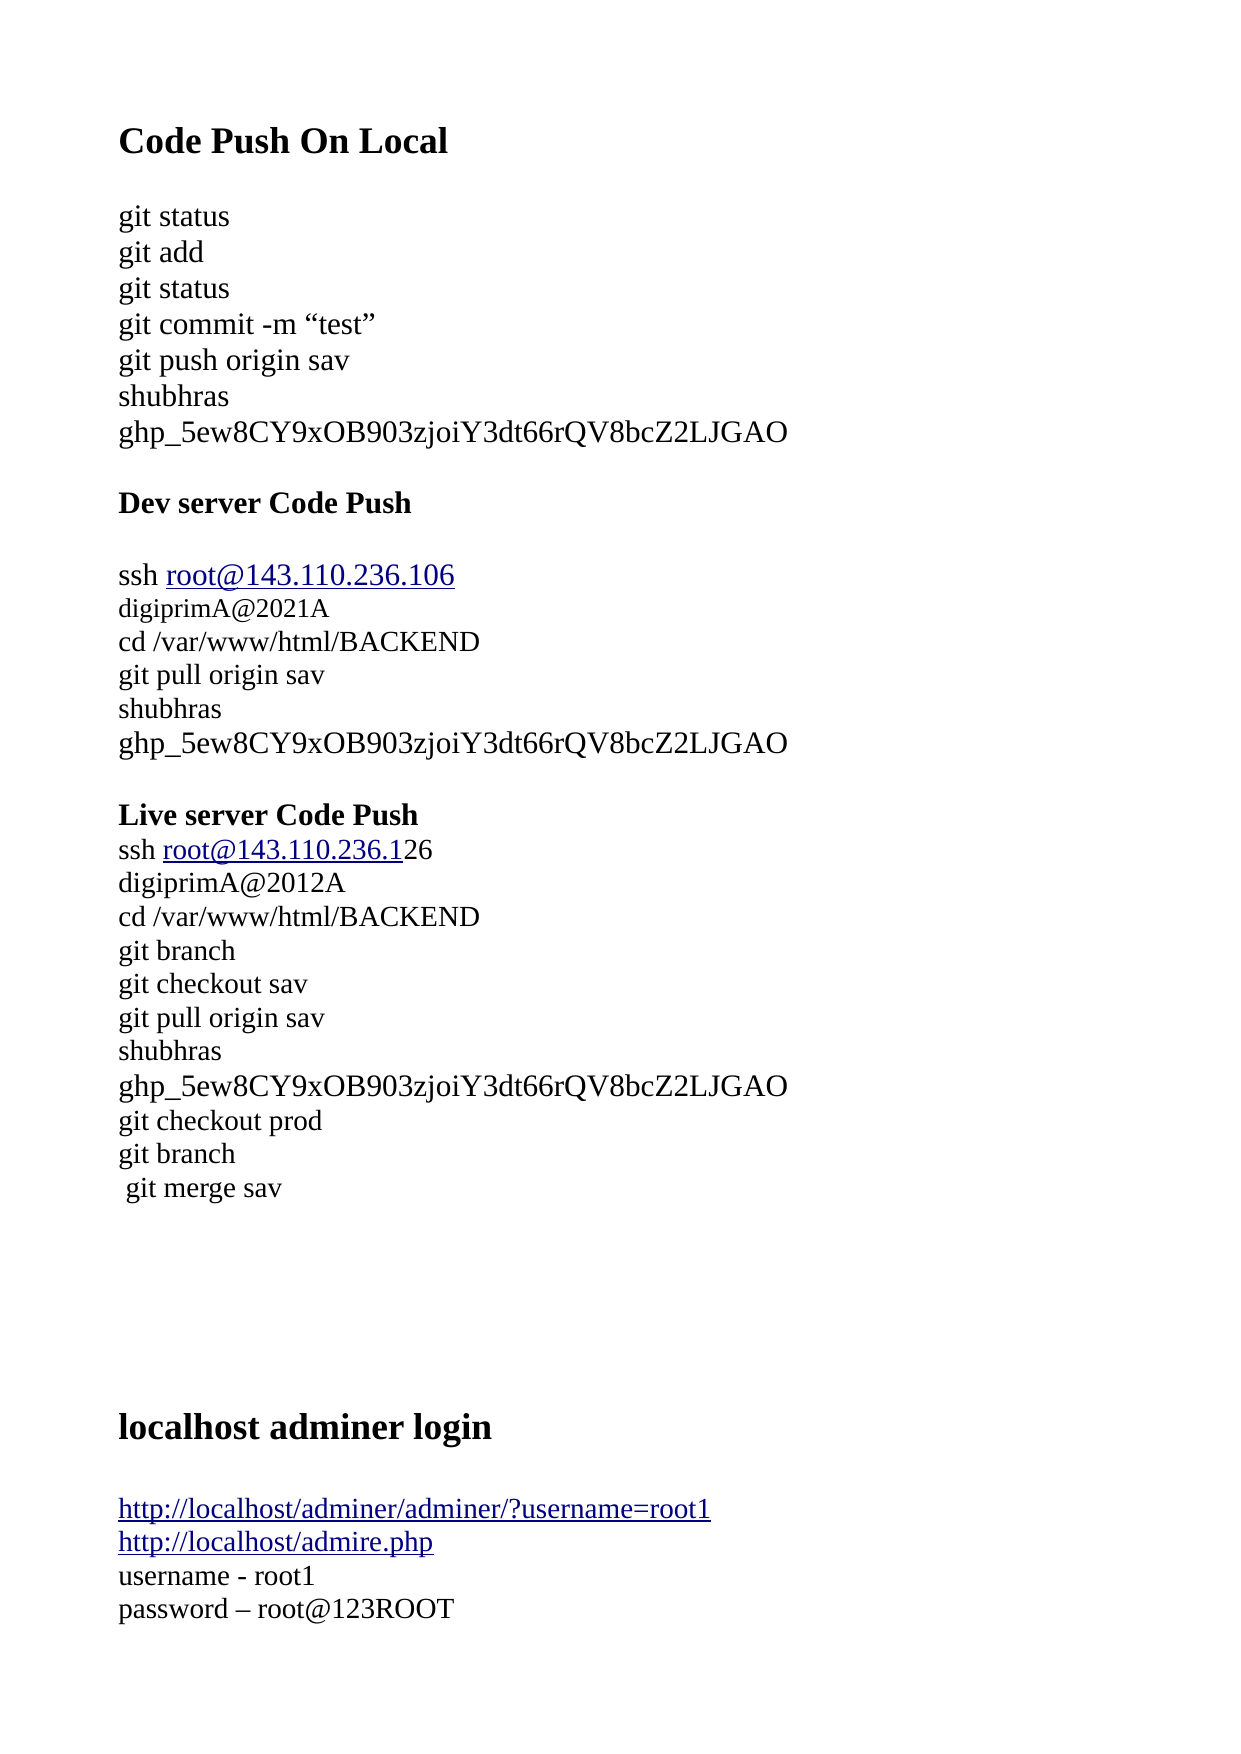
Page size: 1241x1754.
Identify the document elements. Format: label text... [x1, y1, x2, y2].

text http://localhost/admire.php [118, 1524, 1122, 1558]
text git commit -m “test” [118, 305, 1122, 341]
text git branch [118, 933, 1122, 966]
text cd /var/www/html/BACKEND [118, 624, 1122, 657]
text localhost adminer login [118, 1405, 1122, 1448]
text Dev server Code Push [118, 485, 1122, 521]
text ssh root@143.110.236.126 [118, 832, 1122, 866]
text shubhras [118, 1033, 1122, 1067]
text git branch [118, 1136, 1122, 1170]
text Code Push On Local [118, 118, 1122, 161]
text digiprimA@2012A [118, 866, 1122, 899]
text git pull origin sav [118, 657, 1122, 691]
text cd /var/www/html/BACKEND [118, 899, 1122, 933]
text shubhras [118, 691, 1122, 724]
text 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 [118, 413, 1122, 449]
text git merge sav [118, 1170, 1122, 1203]
text git checkout sav [118, 966, 1122, 1000]
text username - root1 [118, 1558, 1122, 1592]
text ssh root@143.110.236.106 [118, 557, 1122, 592]
text git add [118, 233, 1122, 269]
text 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 [118, 1067, 1122, 1103]
text git status [118, 197, 1122, 233]
text Live server Code Push [118, 796, 1122, 832]
text 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 [118, 724, 1122, 760]
text password – root@123ROOT [118, 1592, 1122, 1625]
text git status [118, 269, 1122, 305]
text shubhras [118, 377, 1122, 413]
text digiprimA@2021A [118, 592, 1122, 624]
text git push origin sav [118, 341, 1122, 377]
text git checkout prod [118, 1103, 1122, 1136]
text http://localhost/adminer/adminer/?username=root1 [118, 1491, 1122, 1524]
text git pull origin sav [118, 1000, 1122, 1033]
